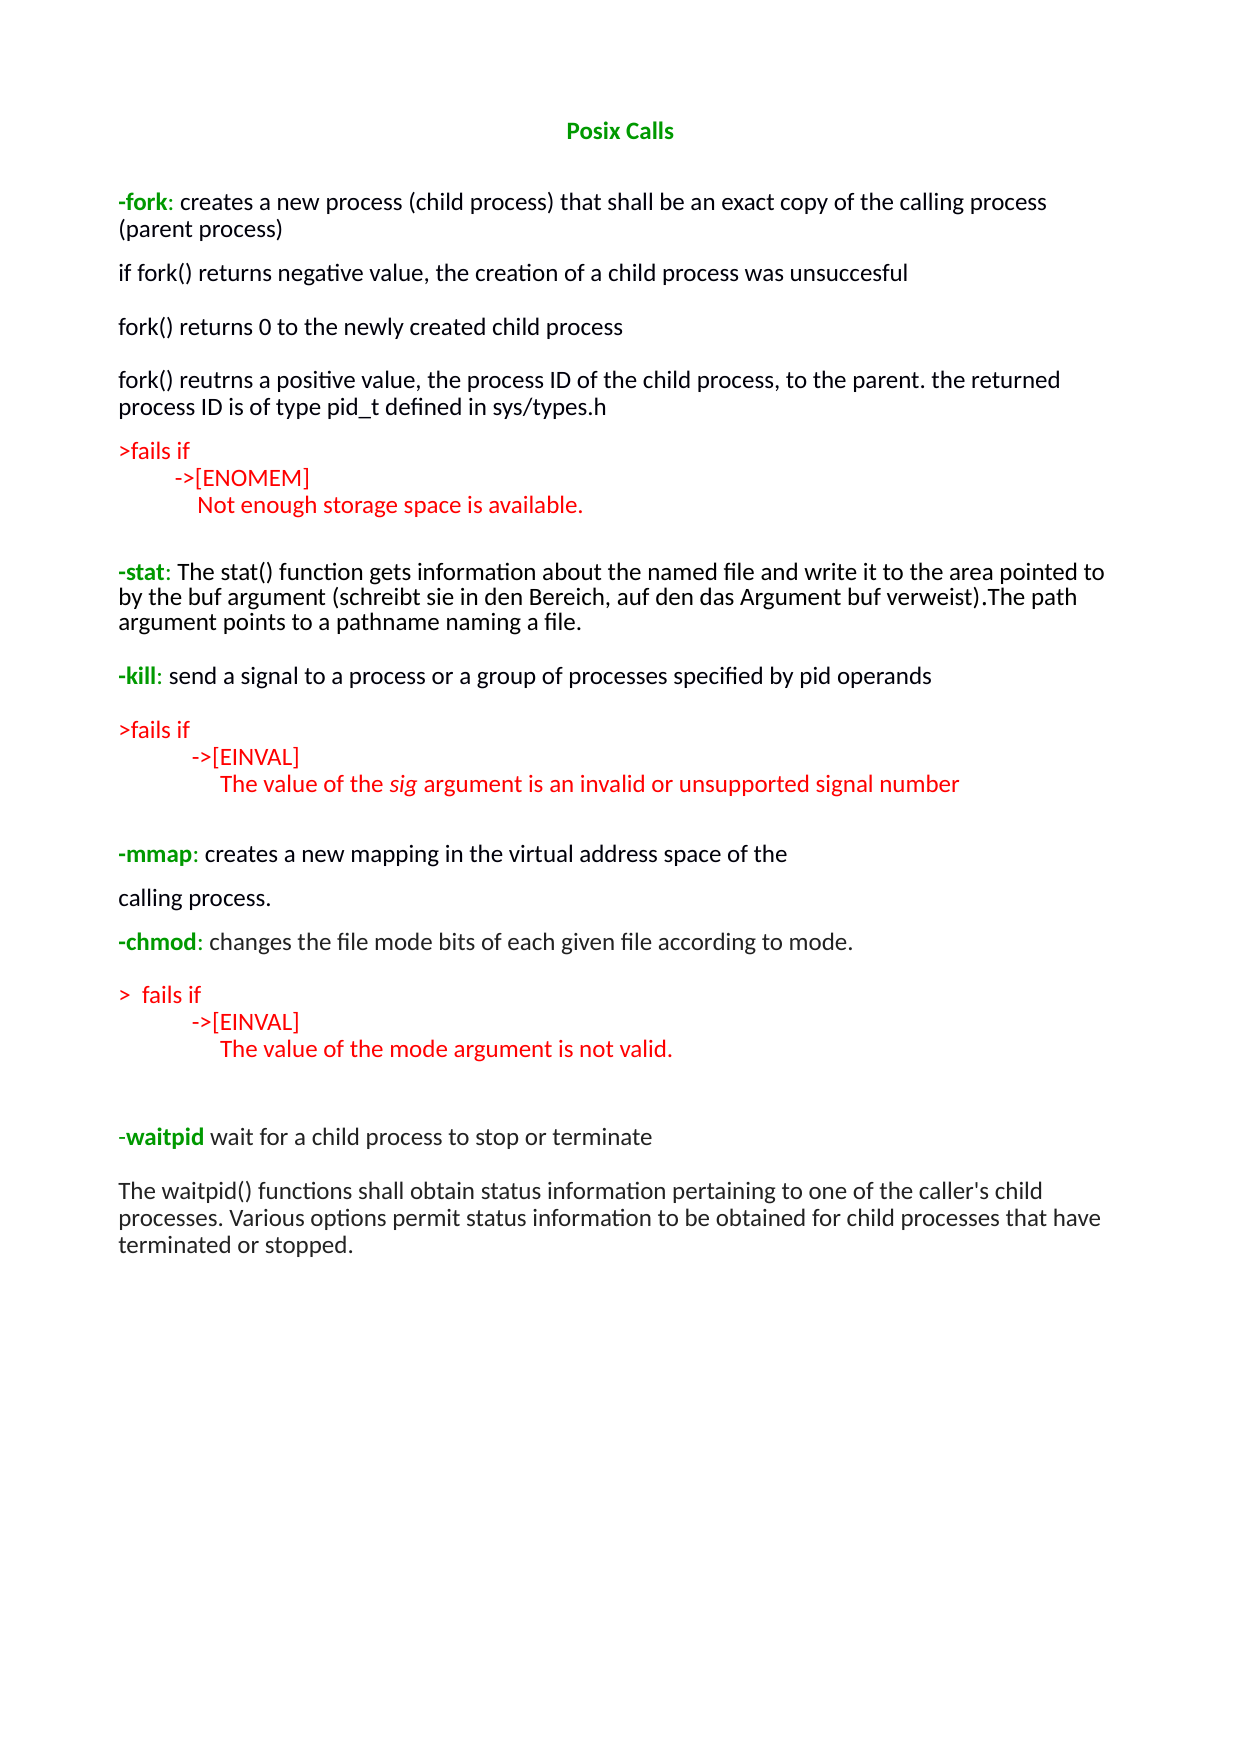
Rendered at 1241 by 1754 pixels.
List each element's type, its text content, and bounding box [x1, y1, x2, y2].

text -fork: creates a new process (child process) that shall be an exact copy of the calling process (parent process) [118, 162, 1122, 243]
text if fork() returns negative value, the creation of a child process was unsuccesful fork() returns 0 to the newly created child process fork() reutrns a positive value, the process ID of the child process, to the parent. the returned process ID is of type pid_t defined in sys/types.h [118, 259, 1122, 421]
text -mmap: creates a new mapping in the virtual address space of the [118, 841, 1122, 868]
text -kill: send a signal to a process or a group of processes specified by pid operands >fails if ->[EINVAL] The value of the sig argument is an invalid or unsupported signal number [118, 636, 1122, 824]
text -stat: The stat() function gets information about the named file and write it to the area pointed to by the buf argument (schreibt sie in den Bereich, auf den das Argument buf verweist).The path argument points to a pathname naming a file. [118, 536, 1122, 636]
text >fails if ->[ENOMEM] Not enough storage space is available. [118, 438, 1122, 519]
text -chmod: changes the file mode bits of each given file according to mode. > fails if ->[EINVAL] The value of the mode argument is not valid. [118, 928, 1122, 1063]
text -waitpid wait for a child process to stop or terminate The waitpid() functions shall obtain status information pertaining to one of the caller's child processes. Various options permit status information to be obtained for child processes that have terminated or stopped. [118, 1123, 1122, 1258]
text Posix Calls [118, 118, 1122, 145]
text calling process. [118, 885, 1122, 912]
